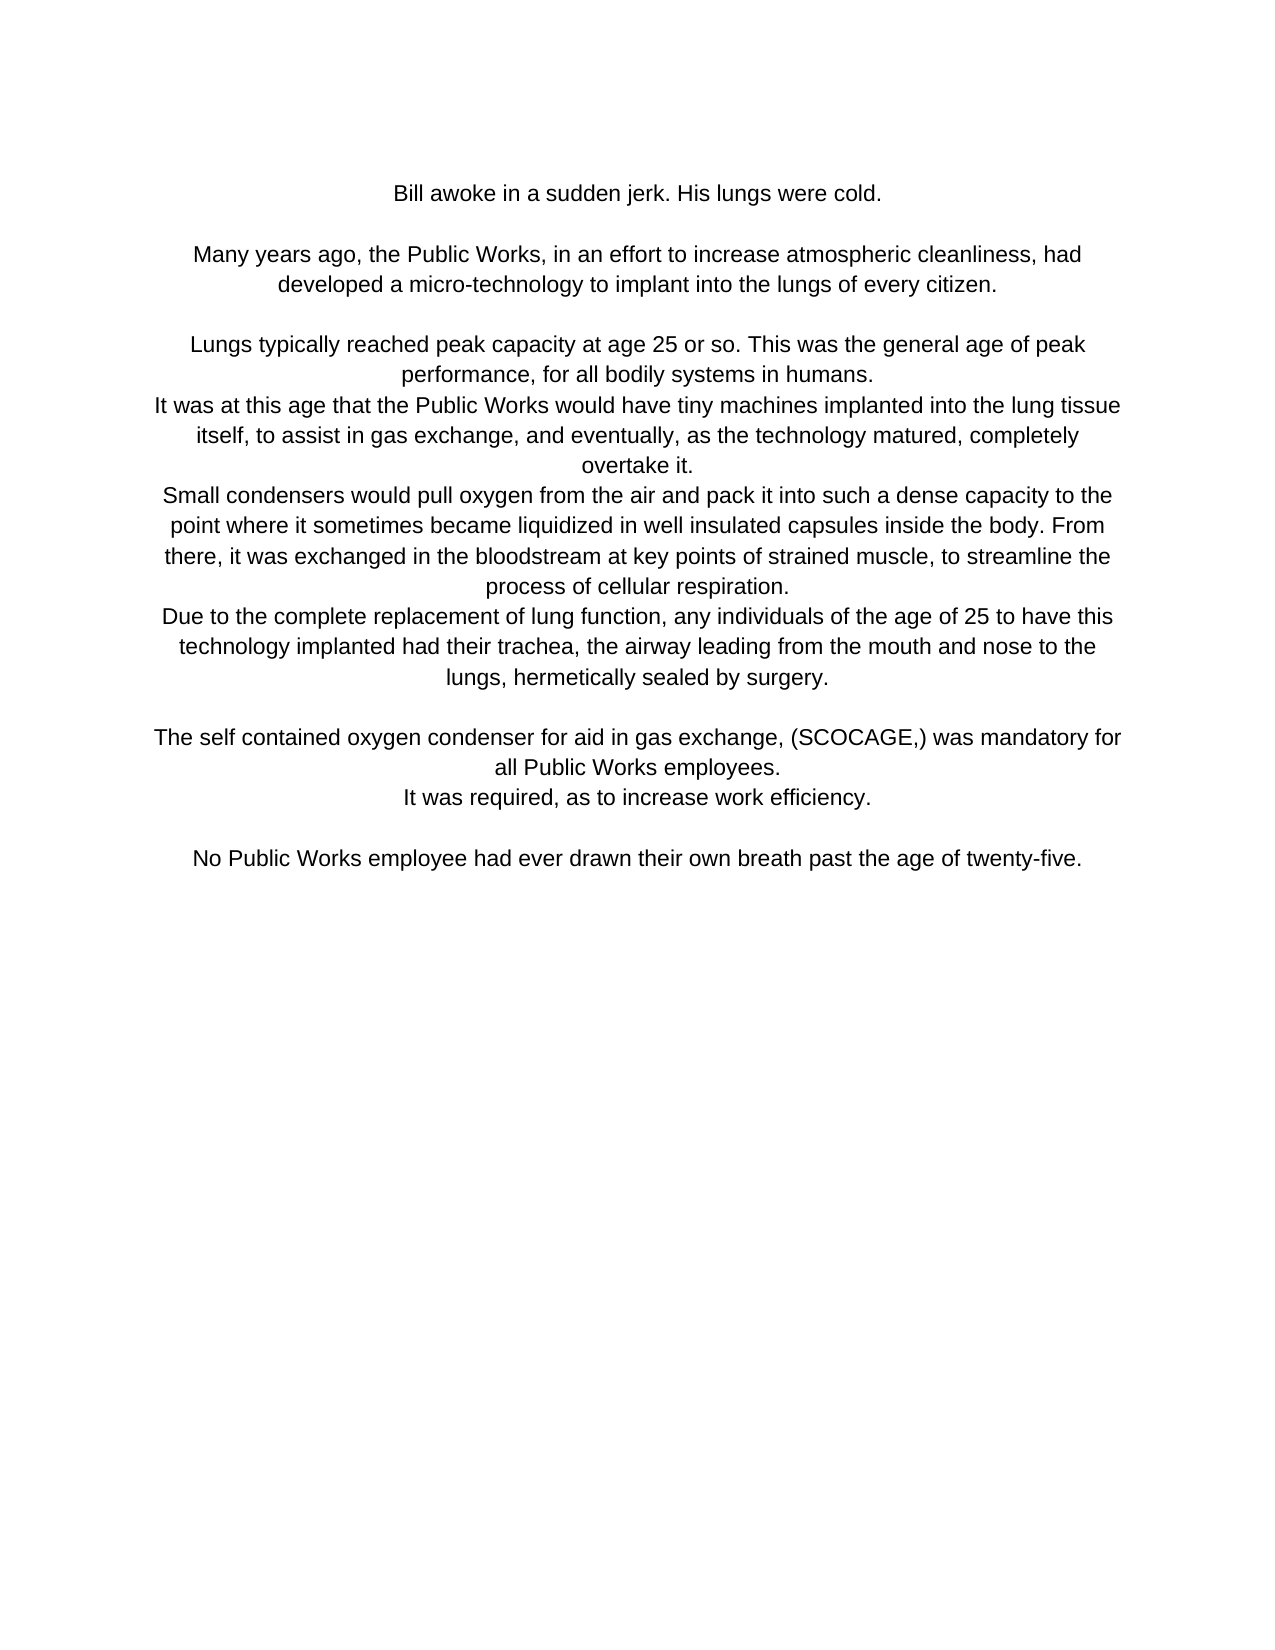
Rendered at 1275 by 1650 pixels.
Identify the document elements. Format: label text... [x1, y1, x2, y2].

text Bill awoke in a sudden jerk. His lungs were cold. [150, 180, 1125, 207]
text No Public Works employee had ever drawn their own breath past the age of twenty-five. [150, 845, 1125, 871]
text It was at this age that the Public Works would have tiny machines implanted into the lung tissue itself, to assist in gas exchange, and eventually, as the technology matured, completely overtake it. [150, 392, 1125, 478]
text Small condensers would pull oxygen from the air and pack it into such a dense capacity to the point where it sometimes became liquidized in well insulated capsules inside the body. From there, it was exchanged in the bloodstream at key points of strained muscle, to streamline the process of cellular respiration. [150, 482, 1125, 599]
text Many years ago, the Public Works, in an effort to increase atmospheric cleanliness, had developed a micro-technology to implant into the lungs of every citizen. [150, 241, 1125, 297]
text Due to the complete replacement of lung function, any individuals of the age of 25 to have this technology implanted had their trachea, the airway leading from the mouth and nose to the lungs, hermetically sealed by surgery. [150, 603, 1125, 690]
text The self contained oxygen condenser for aid in gas exchange, (SCOCAGE,) was mandatory for all Public Works employees. [150, 724, 1125, 781]
text It was required, as to increase work efficiency. [150, 784, 1125, 811]
text Lungs typically reached peak capacity at age 25 or so. This was the general age of peak performance, for all bodily systems in humans. [150, 331, 1125, 388]
